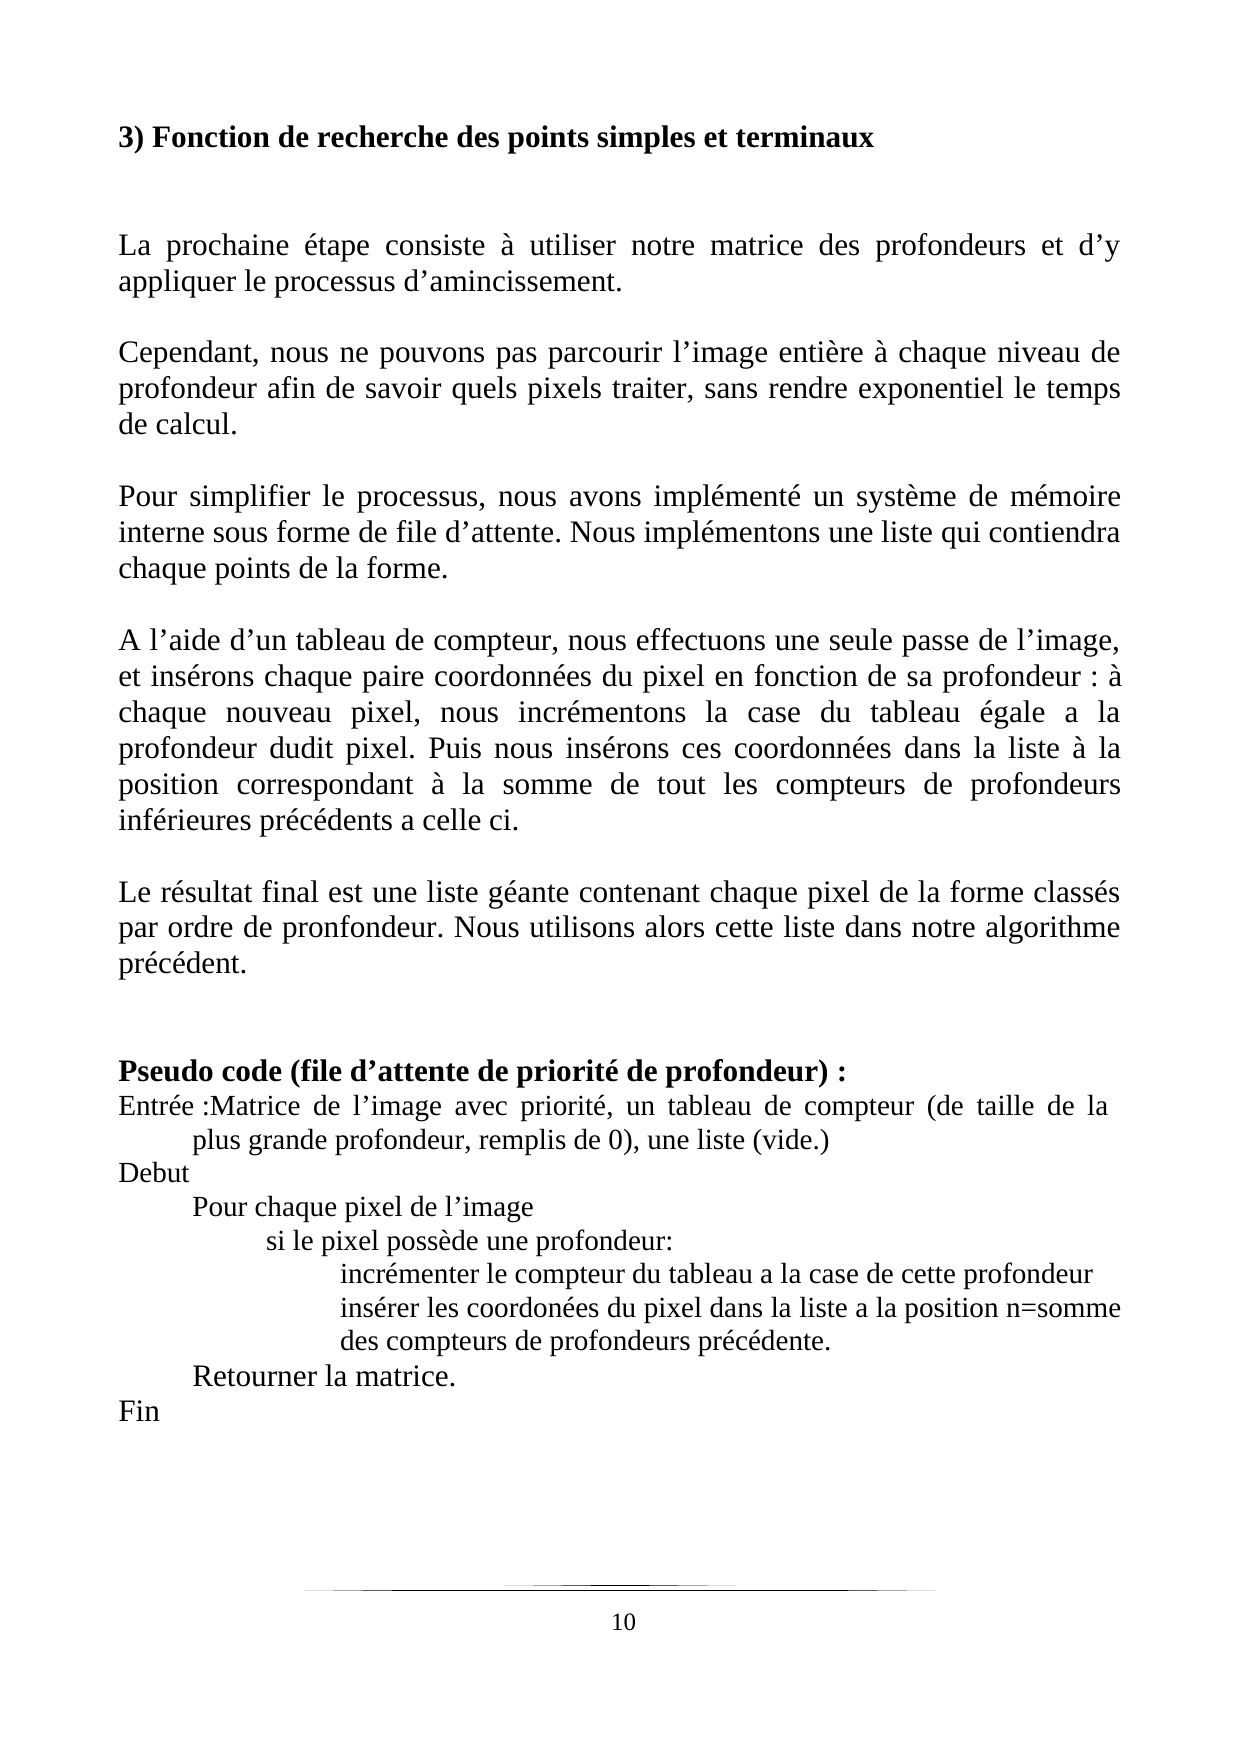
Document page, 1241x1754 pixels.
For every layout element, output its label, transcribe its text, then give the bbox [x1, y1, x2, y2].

text La prochaine étape consiste à utiliser notre matrice des profondeurs et d’y appliquer le processus d’amincissement. [118, 226, 1122, 298]
text insérer les coordonées du pixel dans la liste a la position n=somme des compteurs de profondeurs précédente. [118, 1290, 1122, 1357]
text Le résultat final est une liste géante contenant chaque pixel de la forme classés par ordre de pronfondeur. Nous utilisons alors cette liste dans notre algorithme précédent. [118, 873, 1122, 981]
text si le pixel possède une profondeur: [118, 1223, 1122, 1256]
text Debut [118, 1156, 1122, 1189]
text 3) Fonction de recherche des points simples et terminaux [118, 118, 1122, 154]
text incrémenter le compteur du tableau a la case de cette profondeur [118, 1256, 1122, 1290]
text Fin [118, 1393, 1122, 1429]
text Pour simplifier le processus, nous avons implémenté un système de mémoire interne sous forme de file d’attente. Nous implémentons une liste qui contiendra chaque points de la forme. [118, 442, 1122, 585]
text Pseudo code (file d’attente de priorité de profondeur) : [118, 1052, 1122, 1088]
text Retourner la matrice. [118, 1357, 1122, 1393]
text Pour chaque pixel de l’image [118, 1189, 1122, 1223]
text Entrée :Matrice de l’image avec priorité, un tableau de compteur (de taille de la plus grande profondeur, remplis de 0), une liste (vide.) [118, 1088, 1122, 1156]
text A l’aide d’un tableau de compteur, nous effectuons une seule passe de l’image, et insérons chaque paire coordonnées du pixel en fonction de sa profondeur : à chaque nouveau pixel, nous incrémentons la case du tableau égale a la profondeur dudit pixel. Puis nous insérons ces coordonnées dans la liste à la position correspondant à la somme de tout les compteurs de profondeurs inférieures précédents a celle ci. [118, 621, 1122, 837]
text Cependant, nous ne pouvons pas parcourir l’image entière à chaque niveau de profondeur afin de savoir quels pixels traiter, sans rendre exponentiel le temps de calcul. [118, 334, 1122, 442]
